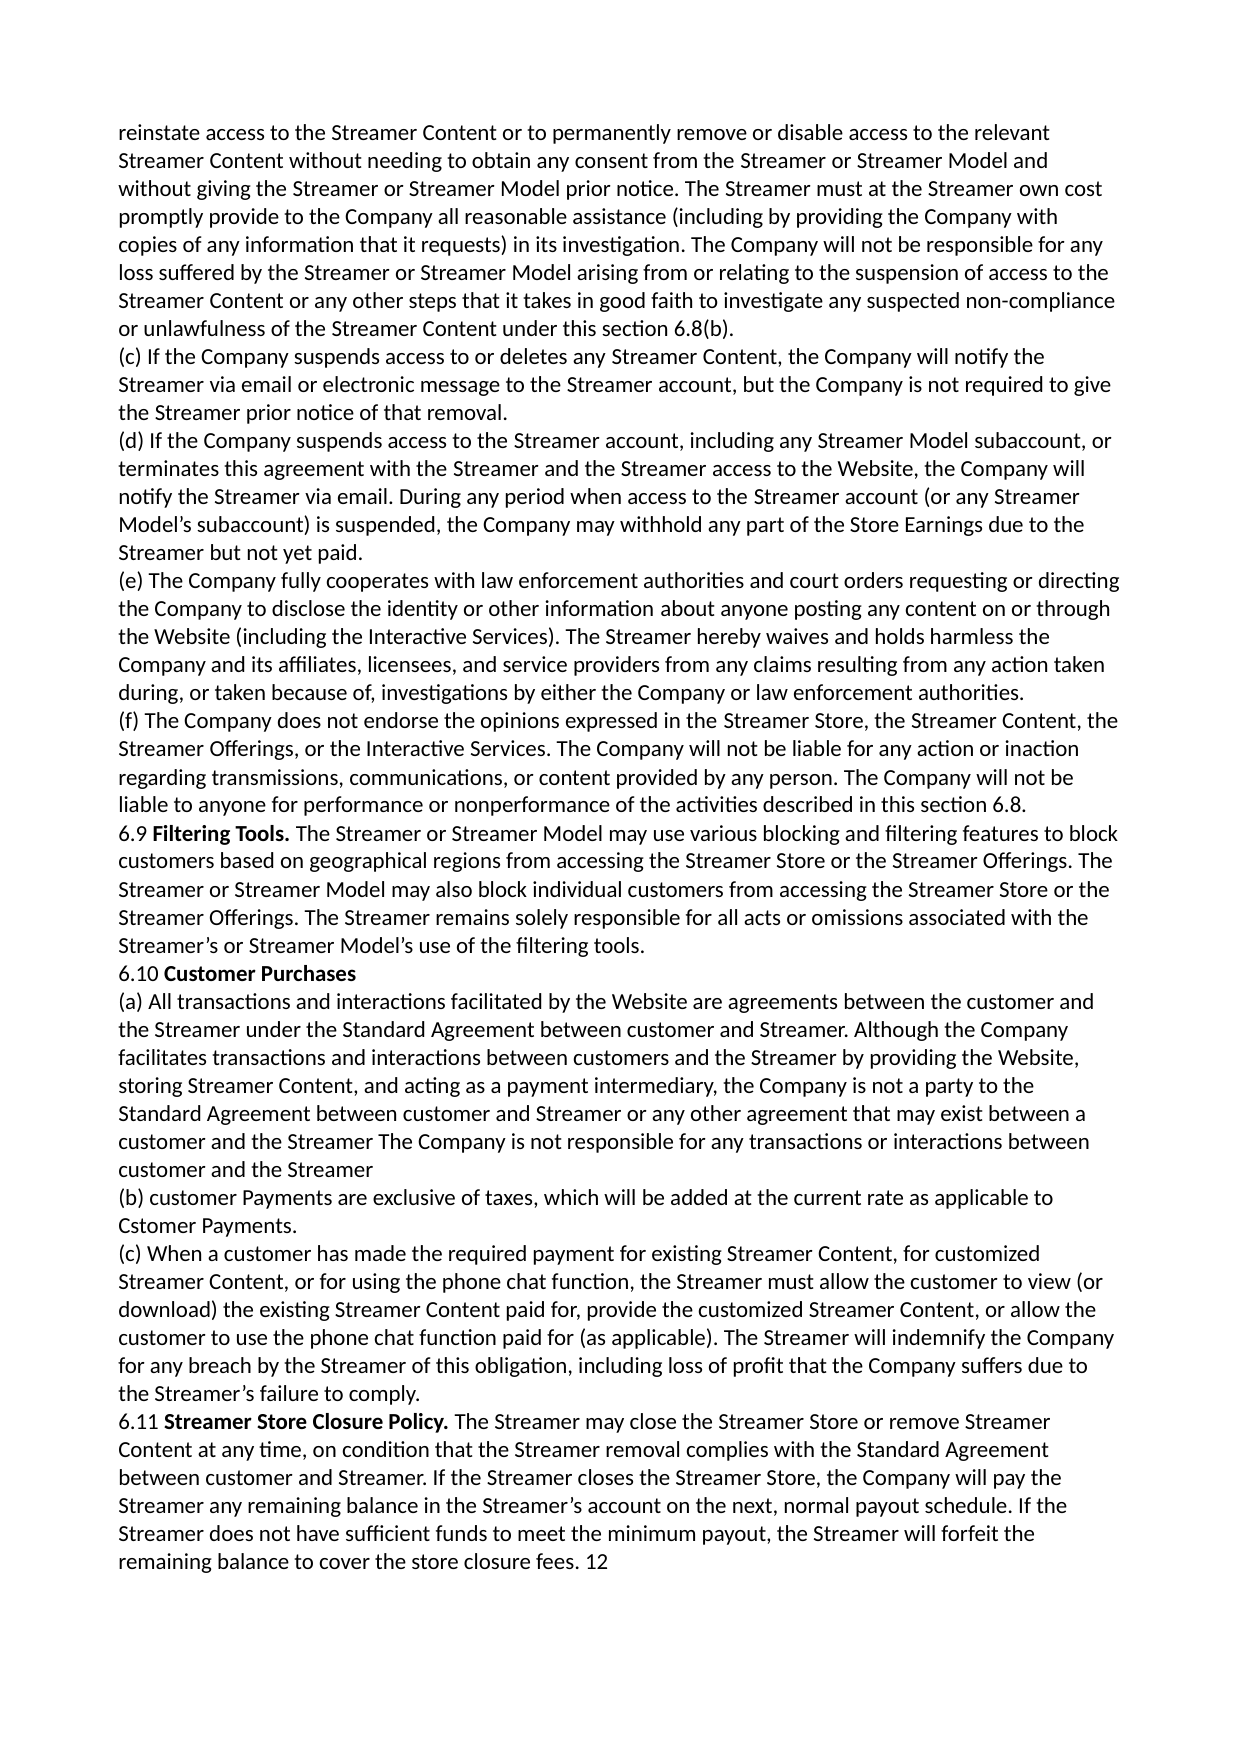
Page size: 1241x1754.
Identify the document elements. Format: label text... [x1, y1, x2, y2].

text (c) If the Company suspends access to or deletes any Streamer Content, the Company will notify the Streamer via email or electronic message to the Streamer account, but the Company is not required to give the Streamer prior notice of that removal. [118, 342, 1122, 426]
text (d) If the Company suspends access to the Streamer account, including any Streamer Model subaccount, or terminates this agreement with the Streamer and the Streamer access to the Website, the Company will notify the Streamer via email. During any period when access to the Streamer account (or any Streamer Model’s subaccount) is suspended, the Company may withhold any part of the Store Earnings due to the Streamer but not yet paid. [118, 426, 1122, 566]
text (e) The Company fully cooperates with law enforcement authorities and court orders requesting or directing the Company to disclose the identity or other information about anyone posting any content on or through the Website (including the Interactive Services). The Streamer hereby waives and holds harmless the Company and its affiliates, licensees, and service providers from any claims resulting from any action taken during, or taken because of, investigations by either the Company or law enforcement authorities. [118, 566, 1122, 707]
text 6.11 Streamer Store Closure Policy. The Streamer may close the Streamer Store or remove Streamer Content at any time, on condition that the Streamer removal complies with the Standard Agreement between customer and Streamer. If the Streamer closes the Streamer Store, the Company will pay the Streamer any remaining balance in the Streamer’s account on the next, normal payout schedule. If the Streamer does not have sufficient funds to meet the minimum payout, the Streamer will forfeit the remaining balance to cover the store closure fees. 12 [118, 1407, 1122, 1575]
text (f) The Company does not endorse the opinions expressed in the Streamer Store, the Streamer Content, the Streamer Offerings, or the Interactive Services. The Company will not be liable for any action or inaction regarding transmissions, communications, or content provided by any person. The Company will not be liable to anyone for performance or nonperformance of the activities described in this section 6.8. [118, 707, 1122, 819]
text 6.10 Customer Purchases [118, 959, 1122, 987]
text reinstate access to the Streamer Content or to permanently remove or disable access to the relevant Streamer Content without needing to obtain any consent from the Streamer or Streamer Model and without giving the Streamer or Streamer Model prior notice. The Streamer must at the Streamer own cost promptly provide to the Company all reasonable assistance (including by providing the Company with copies of any information that it requests) in its investigation. The Company will not be responsible for any loss suffered by the Streamer or Streamer Model arising from or relating to the suspension of access to the Streamer Content or any other steps that it takes in good faith to investigate any suspected non-compliance or unlawfulness of the Streamer Content under this section 6.8(b). [118, 118, 1122, 342]
text (b) customer Payments are exclusive of taxes, which will be added at the current rate as applicable to Cstomer Payments. [118, 1183, 1122, 1239]
text 6.9 Filtering Tools. The Streamer or Streamer Model may use various blocking and filtering features to block customers based on geographical regions from accessing the Streamer Store or the Streamer Offerings. The Streamer or Streamer Model may also block individual customers from accessing the Streamer Store or the Streamer Offerings. The Streamer remains solely responsible for all acts or omissions associated with the Streamer’s or Streamer Model’s use of the filtering tools. [118, 819, 1122, 959]
text (a) All transactions and interactions facilitated by the Website are agreements between the customer and the Streamer under the Standard Agreement between customer and Streamer. Although the Company facilitates transactions and interactions between customers and the Streamer by providing the Website, storing Streamer Content, and acting as a payment intermediary, the Company is not a party to the Standard Agreement between customer and Streamer or any other agreement that may exist between a customer and the Streamer The Company is not responsible for any transactions or interactions between customer and the Streamer [118, 987, 1122, 1183]
text (c) When a customer has made the required payment for existing Streamer Content, for customized Streamer Content, or for using the phone chat function, the Streamer must allow the customer to view (or download) the existing Streamer Content paid for, provide the customized Streamer Content, or allow the customer to use the phone chat function paid for (as applicable). The Streamer will indemnify the Company for any breach by the Streamer of this obligation, including loss of profit that the Company suffers due to the Streamer’s failure to comply. [118, 1239, 1122, 1407]
